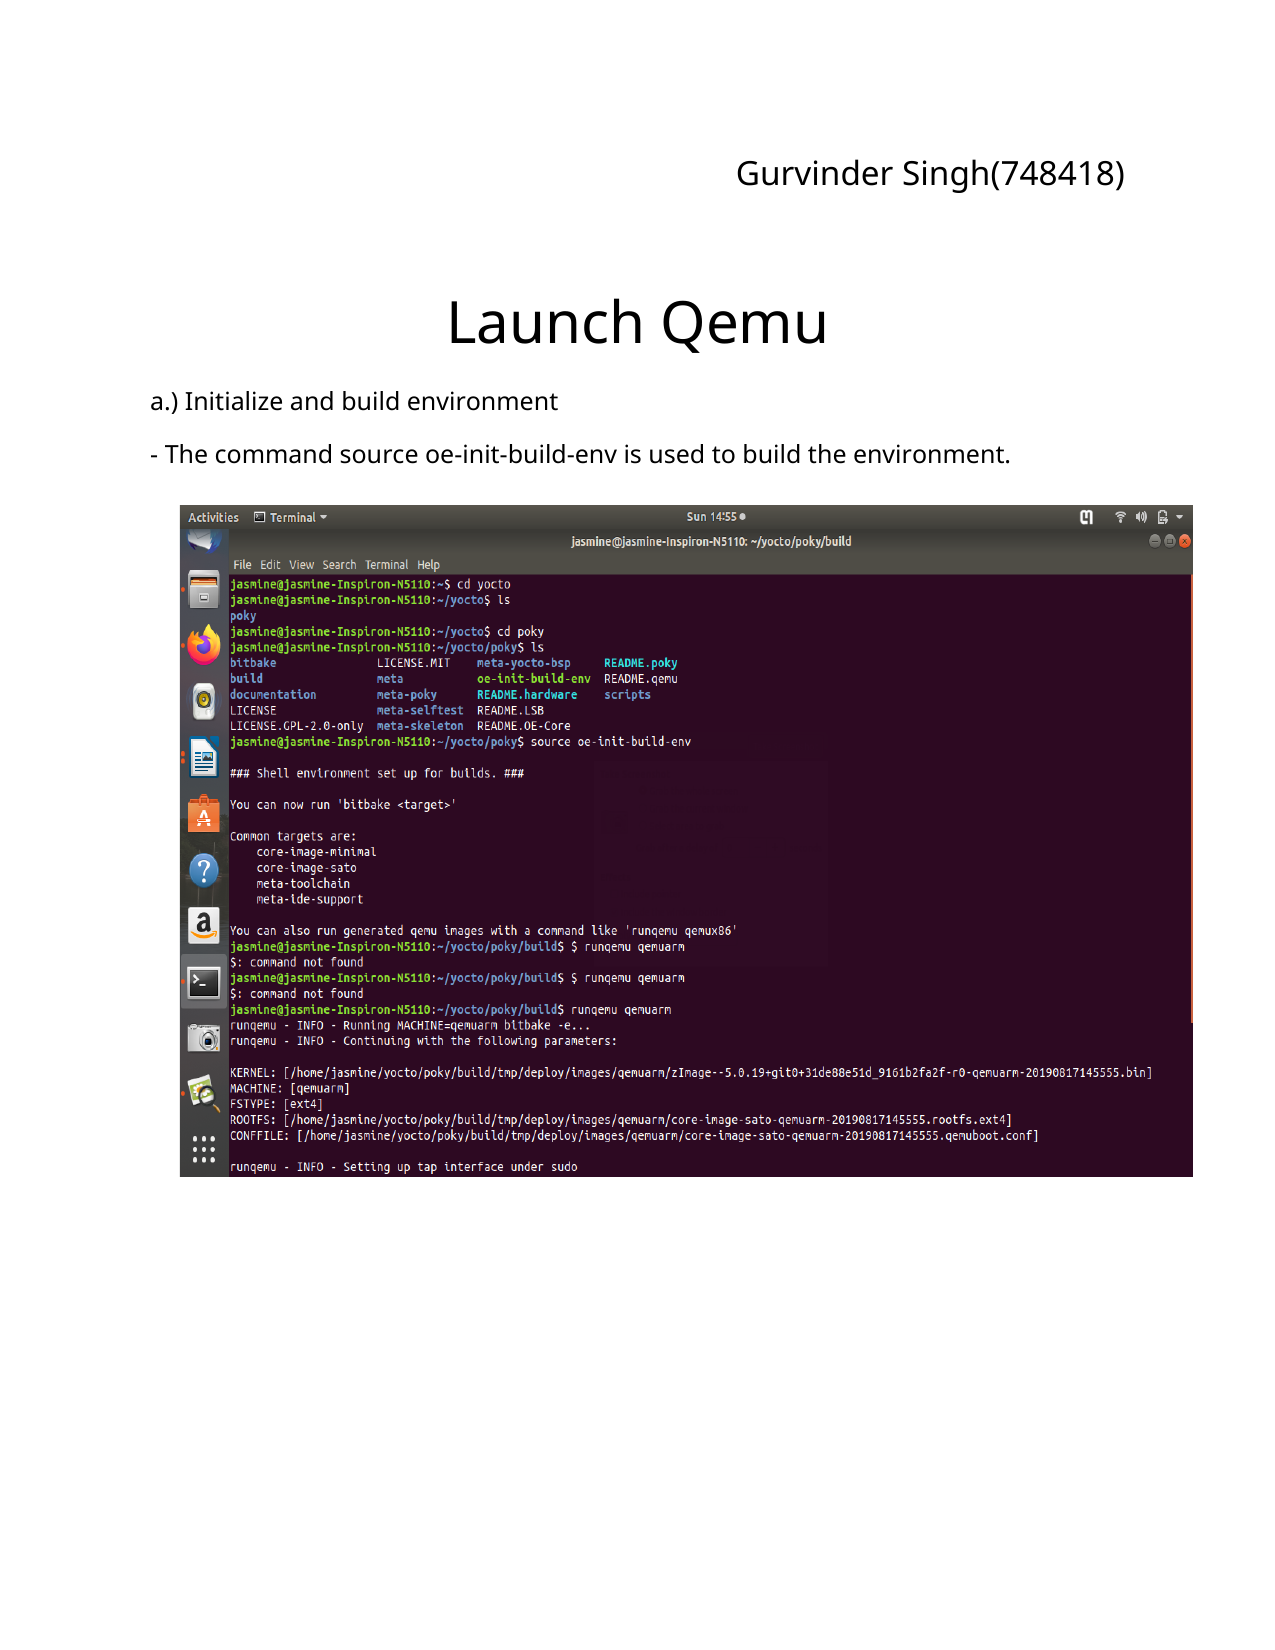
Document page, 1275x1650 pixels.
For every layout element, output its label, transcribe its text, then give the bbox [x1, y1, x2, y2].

picture [179, 505, 1193, 1177]
text Launch Qemu [150, 281, 1125, 361]
text - The command source oe-init-build-env is used to build the environment. [150, 437, 1125, 471]
text Gurvinder Singh(748418) [150, 150, 1125, 195]
text a.) Initialize and build environment [150, 384, 1125, 418]
